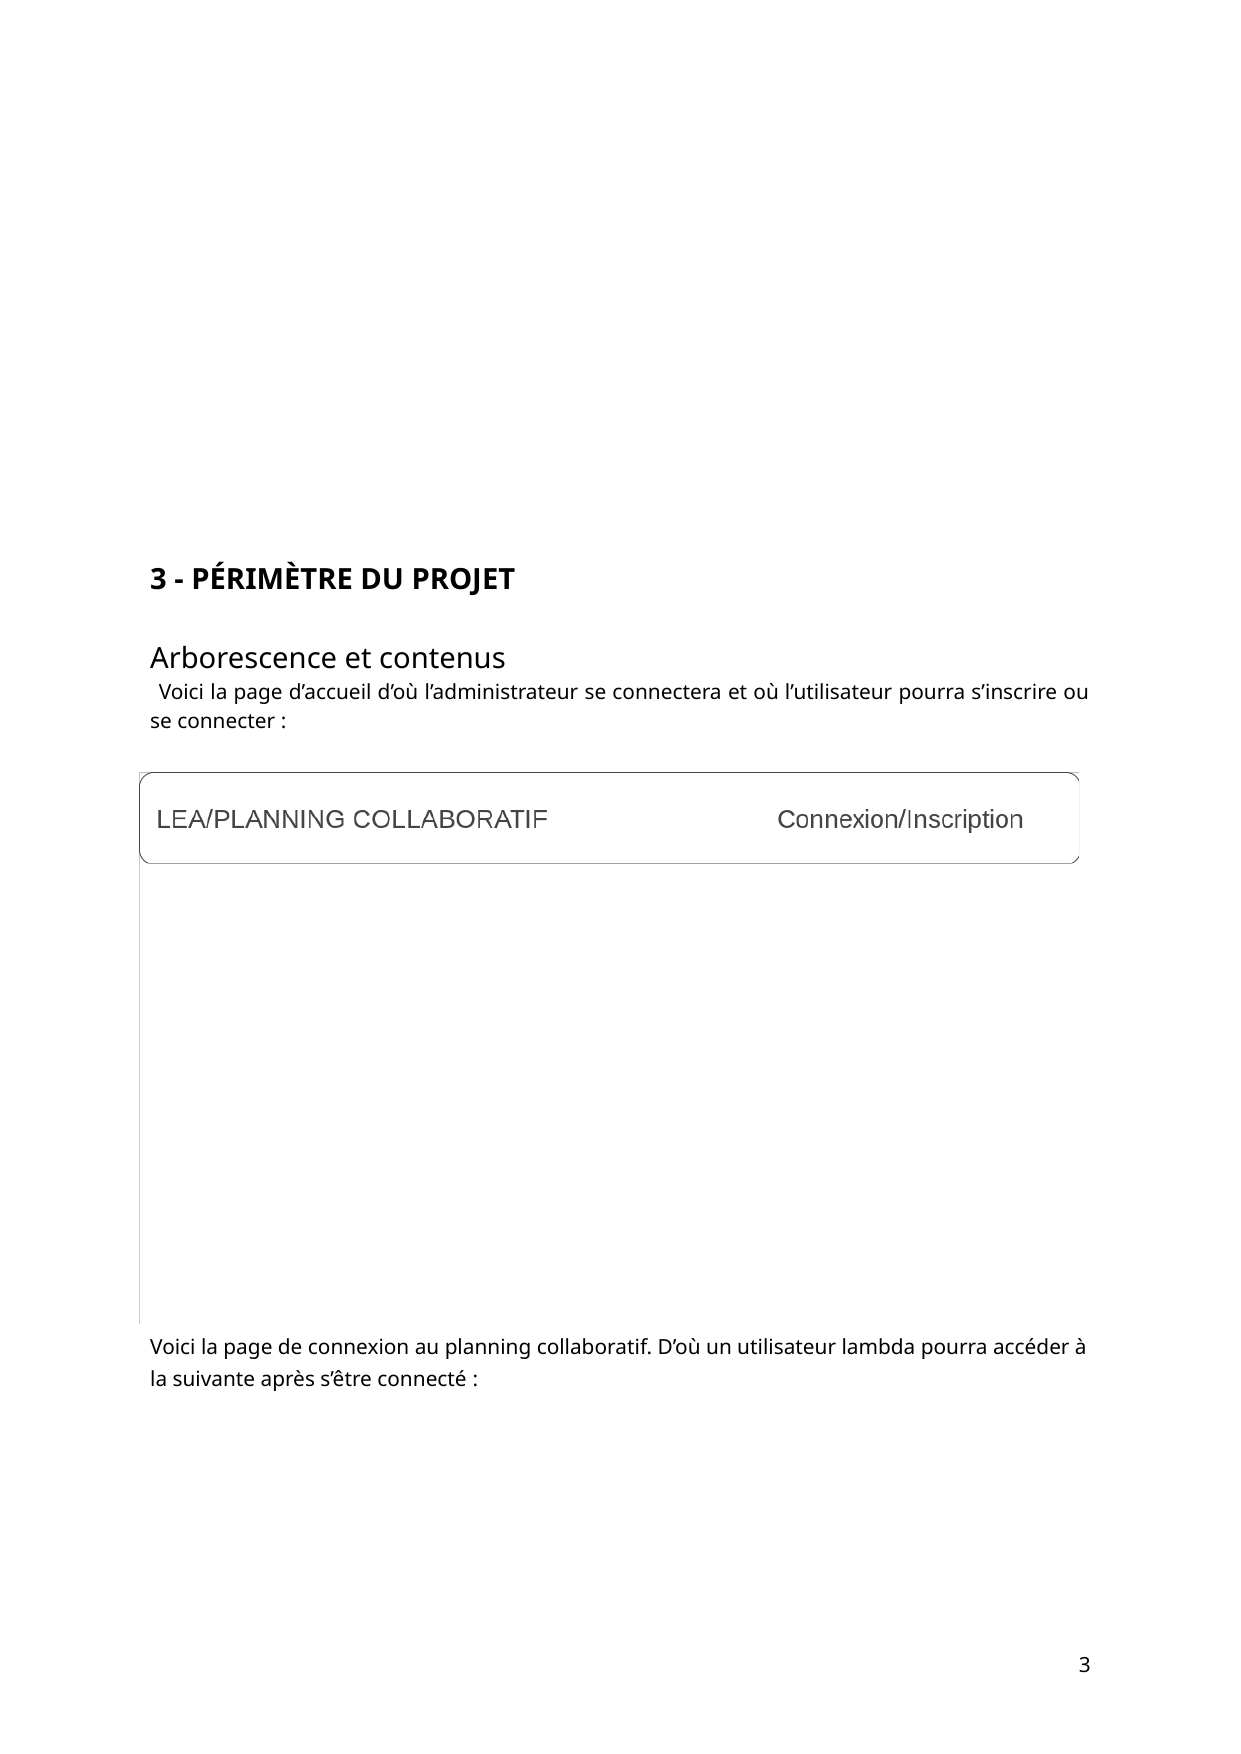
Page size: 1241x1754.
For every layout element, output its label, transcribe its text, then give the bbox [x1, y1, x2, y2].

text Voici la page de connexion au planning collaboratif. D’où un utilisateur lambda pourra accéder à la suivante après s’être connecté : [150, 767, 1090, 1393]
picture [139, 772, 1080, 1324]
subtitle Voici la page d’accueil d’où l’administrateur se connectera et où l’utilisateur pourra s’inscrire ou se connecter : [150, 677, 1090, 734]
subtitle 3 - PÉRIMÈTRE DU PROJET [150, 558, 1090, 598]
subtitle Arborescence et contenus [150, 638, 1090, 677]
